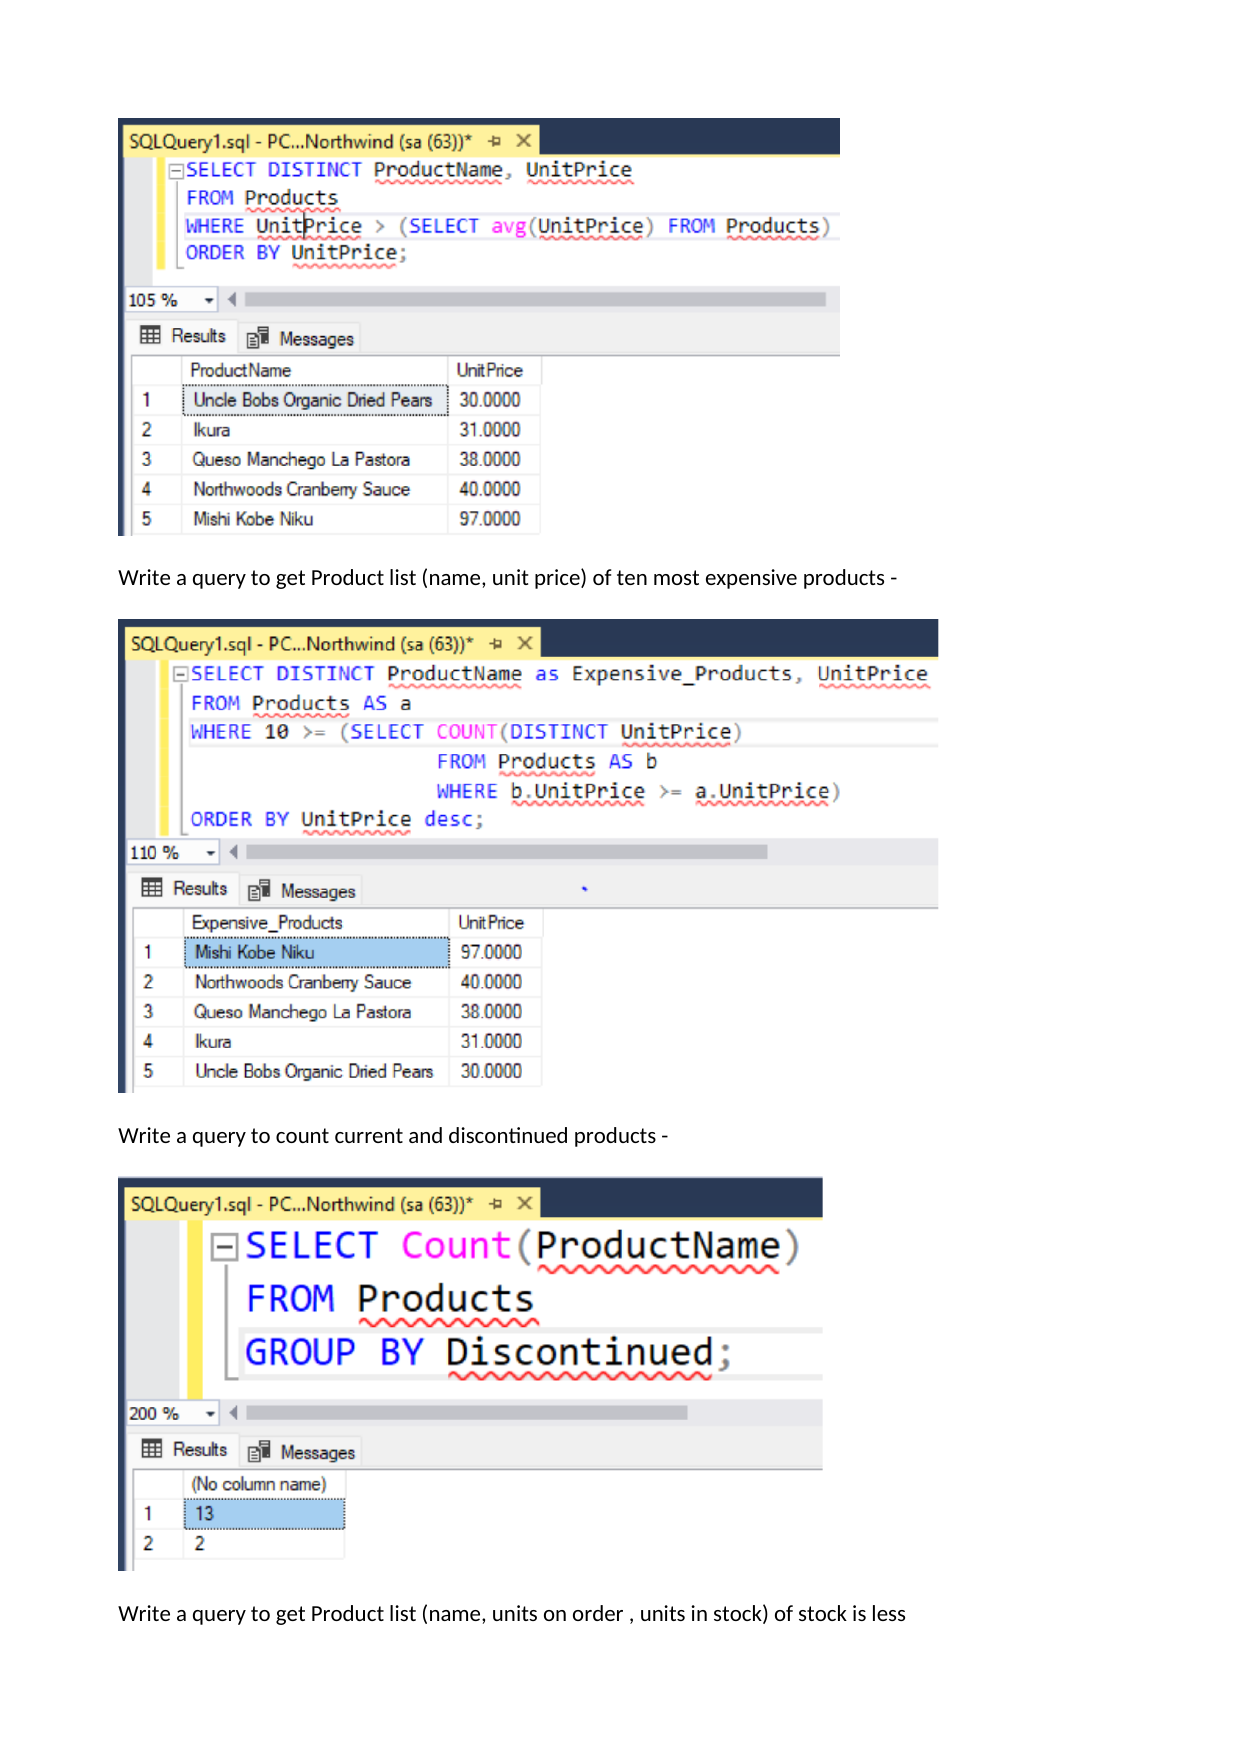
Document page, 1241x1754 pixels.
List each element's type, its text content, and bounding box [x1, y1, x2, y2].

text Write a query to count current and discontinued products - [118, 1121, 1122, 1149]
text Write a query to get Product list (name, units on order , units in stock) of stock is less [118, 1599, 1122, 1627]
text Write a query to get Product list (name, unit price) of ten most expensive products - [118, 563, 1122, 591]
